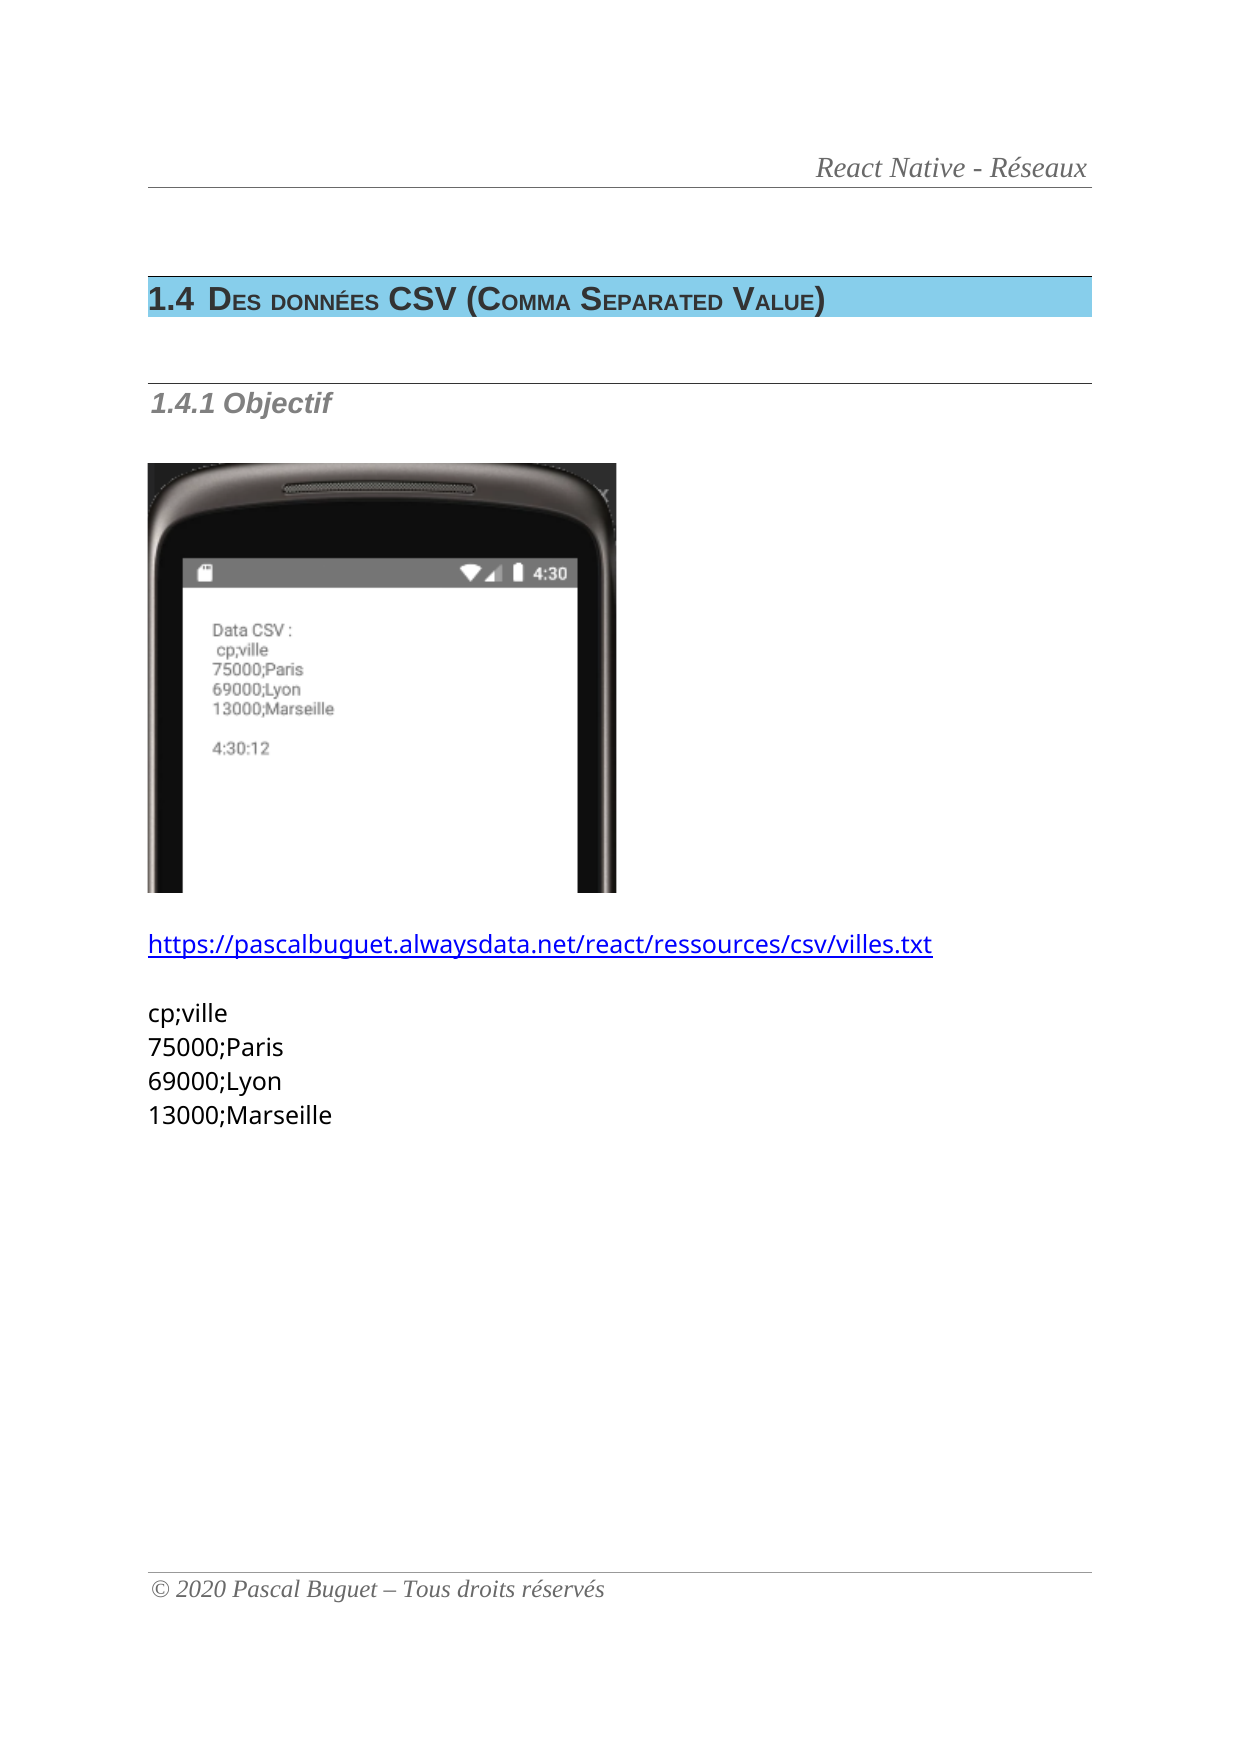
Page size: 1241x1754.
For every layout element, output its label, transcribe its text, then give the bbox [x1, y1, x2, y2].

subtitle Objectif [148, 384, 1092, 423]
text 75000;Paris [148, 1029, 1092, 1063]
picture [147, 463, 617, 893]
text cp;ville [148, 995, 1092, 1029]
text 69000;Lyon [148, 1063, 1092, 1097]
subtitle Des données CSV (Comma Separated Value) [148, 277, 1092, 317]
text 13000;Marseille [148, 1097, 1092, 1131]
text https://pascalbuguet.alwaysdata.net/react/ressources/csv/villes.txt [148, 927, 1092, 961]
